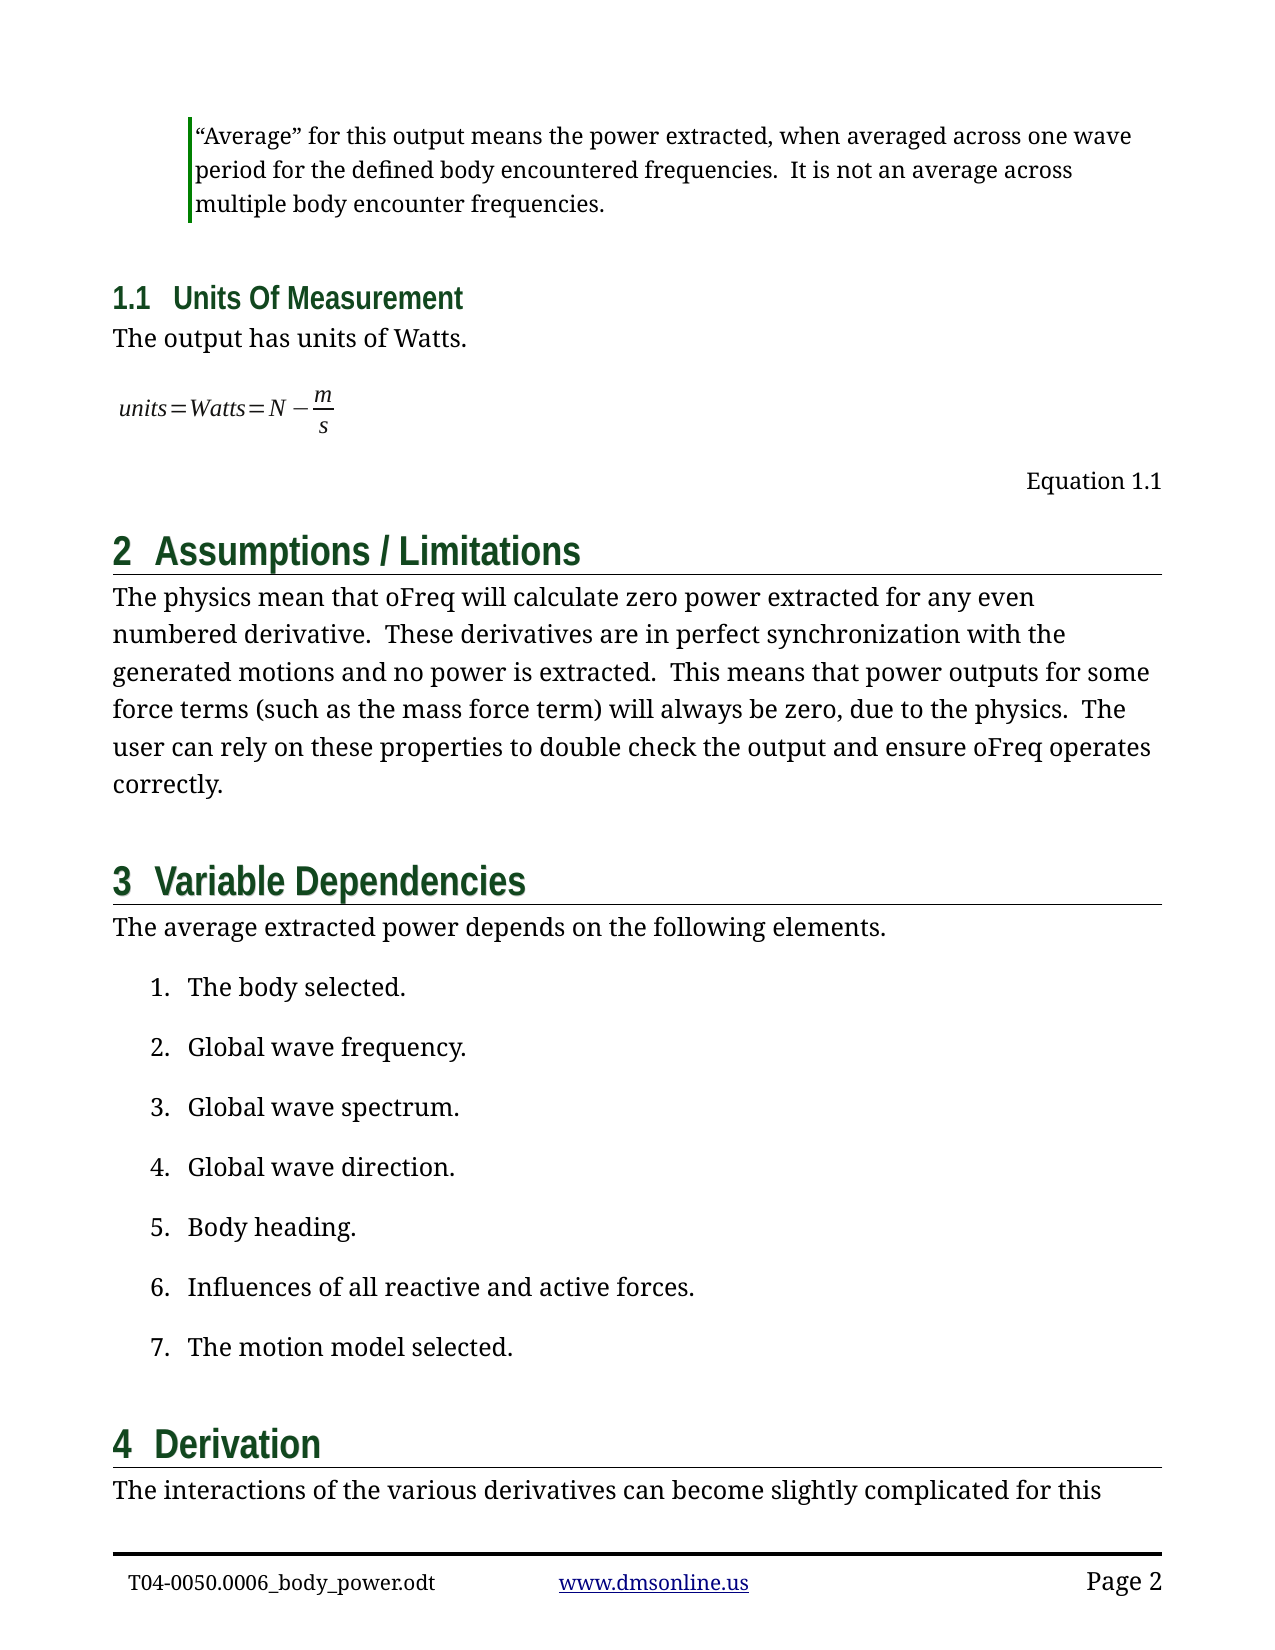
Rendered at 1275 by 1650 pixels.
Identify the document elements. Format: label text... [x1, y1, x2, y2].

list Global wave direction. [150, 1150, 1162, 1184]
list Global wave frequency. [150, 1030, 1162, 1064]
text The interactions of the various derivatives can become slightly complicated for this [112, 1473, 1162, 1507]
subtitle Variable Dependencies [112, 857, 1162, 905]
text The physics mean that oFreq will calculate zero power extracted for any even numbered derivative. These derivatives are in perfect synchronization with the generated motions and no power is extracted. This means that power outputs for some force terms (such as the mass force term) will always be zero, due to the physics. The user can rely on these properties to double check the output and ensure oFreq operates correctly. [112, 580, 1162, 801]
text “Average” for this output means the power extracted, when averaged across one wave period for the defined body encountered frequencies. It is not an average across multiple body encounter frequencies. [192, 117, 1162, 223]
subtitle Assumptions / Limitations [112, 526, 1162, 575]
text The output has units of Watts. [112, 320, 1162, 354]
subtitle Units of Measurement [112, 278, 1162, 316]
list The motion model selected. [150, 1329, 1162, 1363]
subtitle Derivation [112, 1419, 1162, 1468]
list Influences of all reactive and active forces. [150, 1269, 1162, 1303]
list Global wave spectrum. [150, 1090, 1162, 1124]
list The body selected. [150, 970, 1162, 1004]
text Equation 1.1 [112, 465, 1162, 496]
list Body heading. [150, 1209, 1162, 1244]
text The average extracted power depends on the following elements. [112, 910, 1162, 944]
